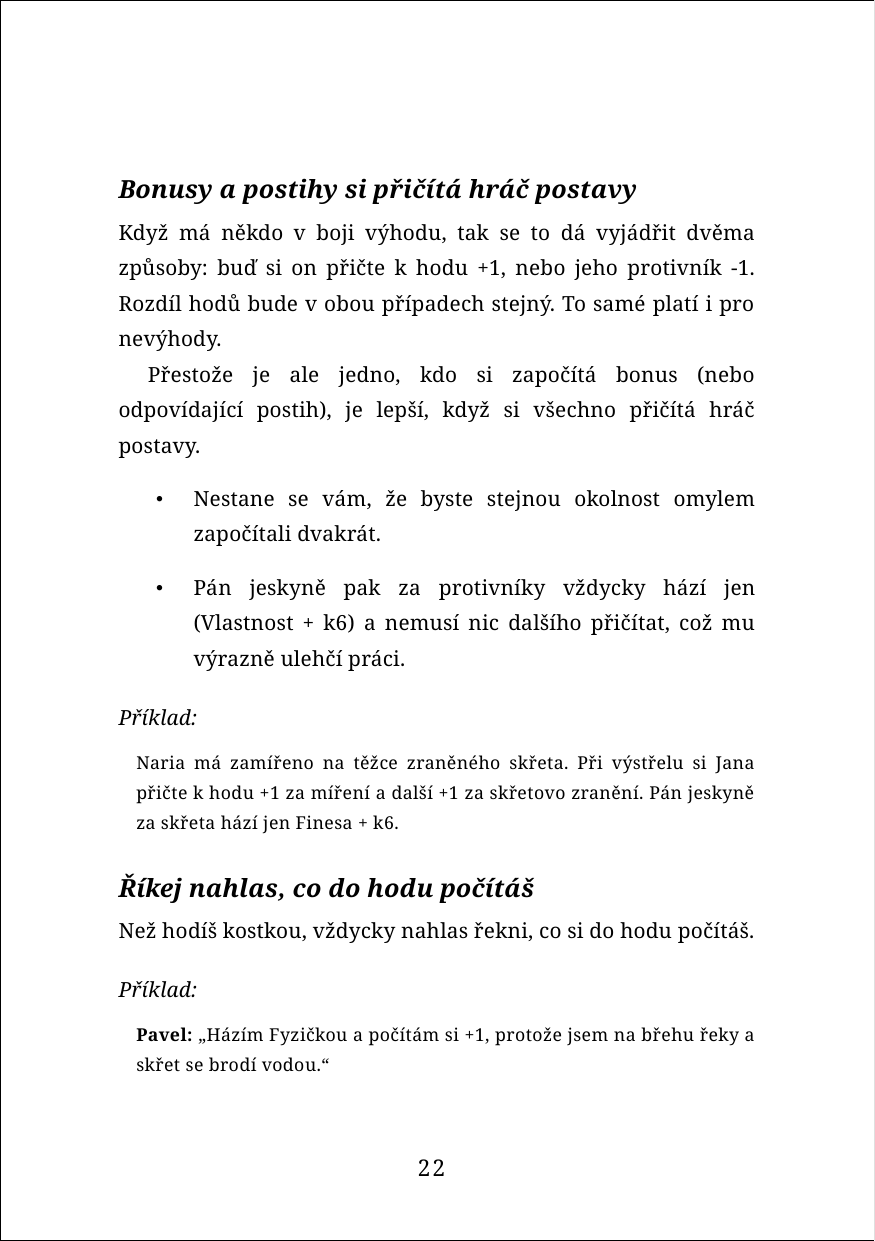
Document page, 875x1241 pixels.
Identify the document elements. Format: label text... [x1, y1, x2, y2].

list Nestane se vám, že byste stejnou okolnost omylem započítali dvakrát. [156, 484, 756, 548]
text Když má někdo v boji výhodu, tak se to dá vyjádřit dvěma způsoby: buď si on přičte k hodu +1, nebo jeho protivník -1. Rozdíl hodů bude v obou případech stejný. To samé platí i pro nevýhody. Přestože je ale jedno, kdo si započítá bonus (nebo odpovídající postih), je lepší, když si všechno přičítá hráč postavy. [118, 218, 756, 459]
text Naria má zamířeno na těžce zraněného skřeta. Při výstřelu si Jana přičte k hodu +1 za míření a další +1 za skřetovo zranění. Pán jeskyně za skřeta hází jen Finesa + k6. [136, 750, 756, 835]
subtitle Říkej nahlas, co do hodu počítáš [118, 870, 756, 904]
text Než hodíš kostkou, vždycky nahlas řekni, co si do hodu počítáš. [118, 916, 756, 944]
list Pán jeskyně pak za protivníky vždycky hází jen (Vlastnost + k6) a nemusí nic dalšího přičítat, což mu výrazně ulehčí práci. [156, 573, 756, 672]
subtitle Bonusy a postihy si přičítá hráč postavy [118, 172, 756, 206]
text Příklad: [118, 703, 756, 731]
text Pavel: „Házím Fyzičkou a počítám si +1, protože jsem na břehu řeky a skřet se brodí vodou.“ [136, 1023, 756, 1077]
text Příklad: [118, 975, 756, 1004]
